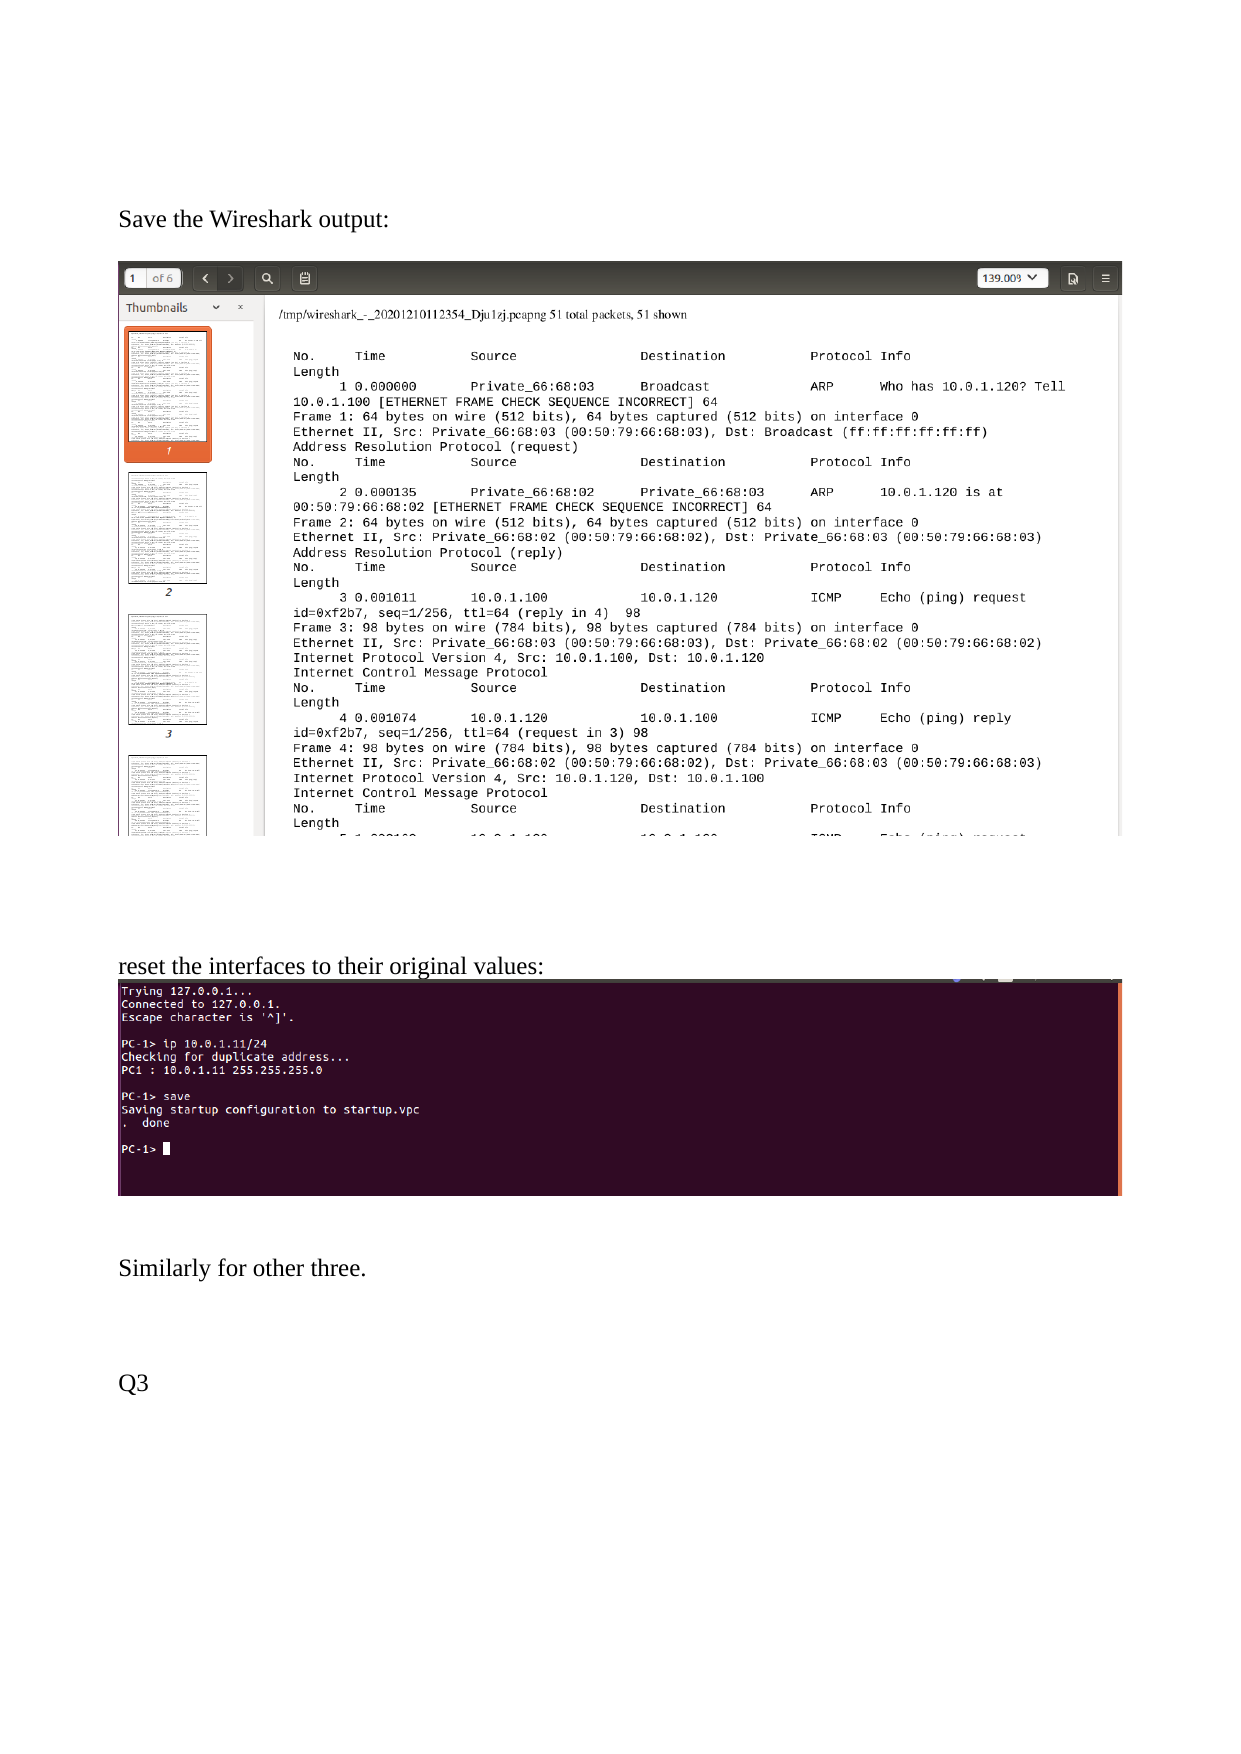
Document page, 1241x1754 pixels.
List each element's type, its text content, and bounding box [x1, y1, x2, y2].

picture [118, 261, 1123, 836]
text Q3 [118, 1368, 1122, 1397]
text reset the interfaces to their original values: [118, 951, 1122, 979]
text Similarly for other three. [118, 1253, 1122, 1282]
picture [118, 979, 1123, 1196]
text Save the Wireshark output: [118, 204, 1122, 233]
